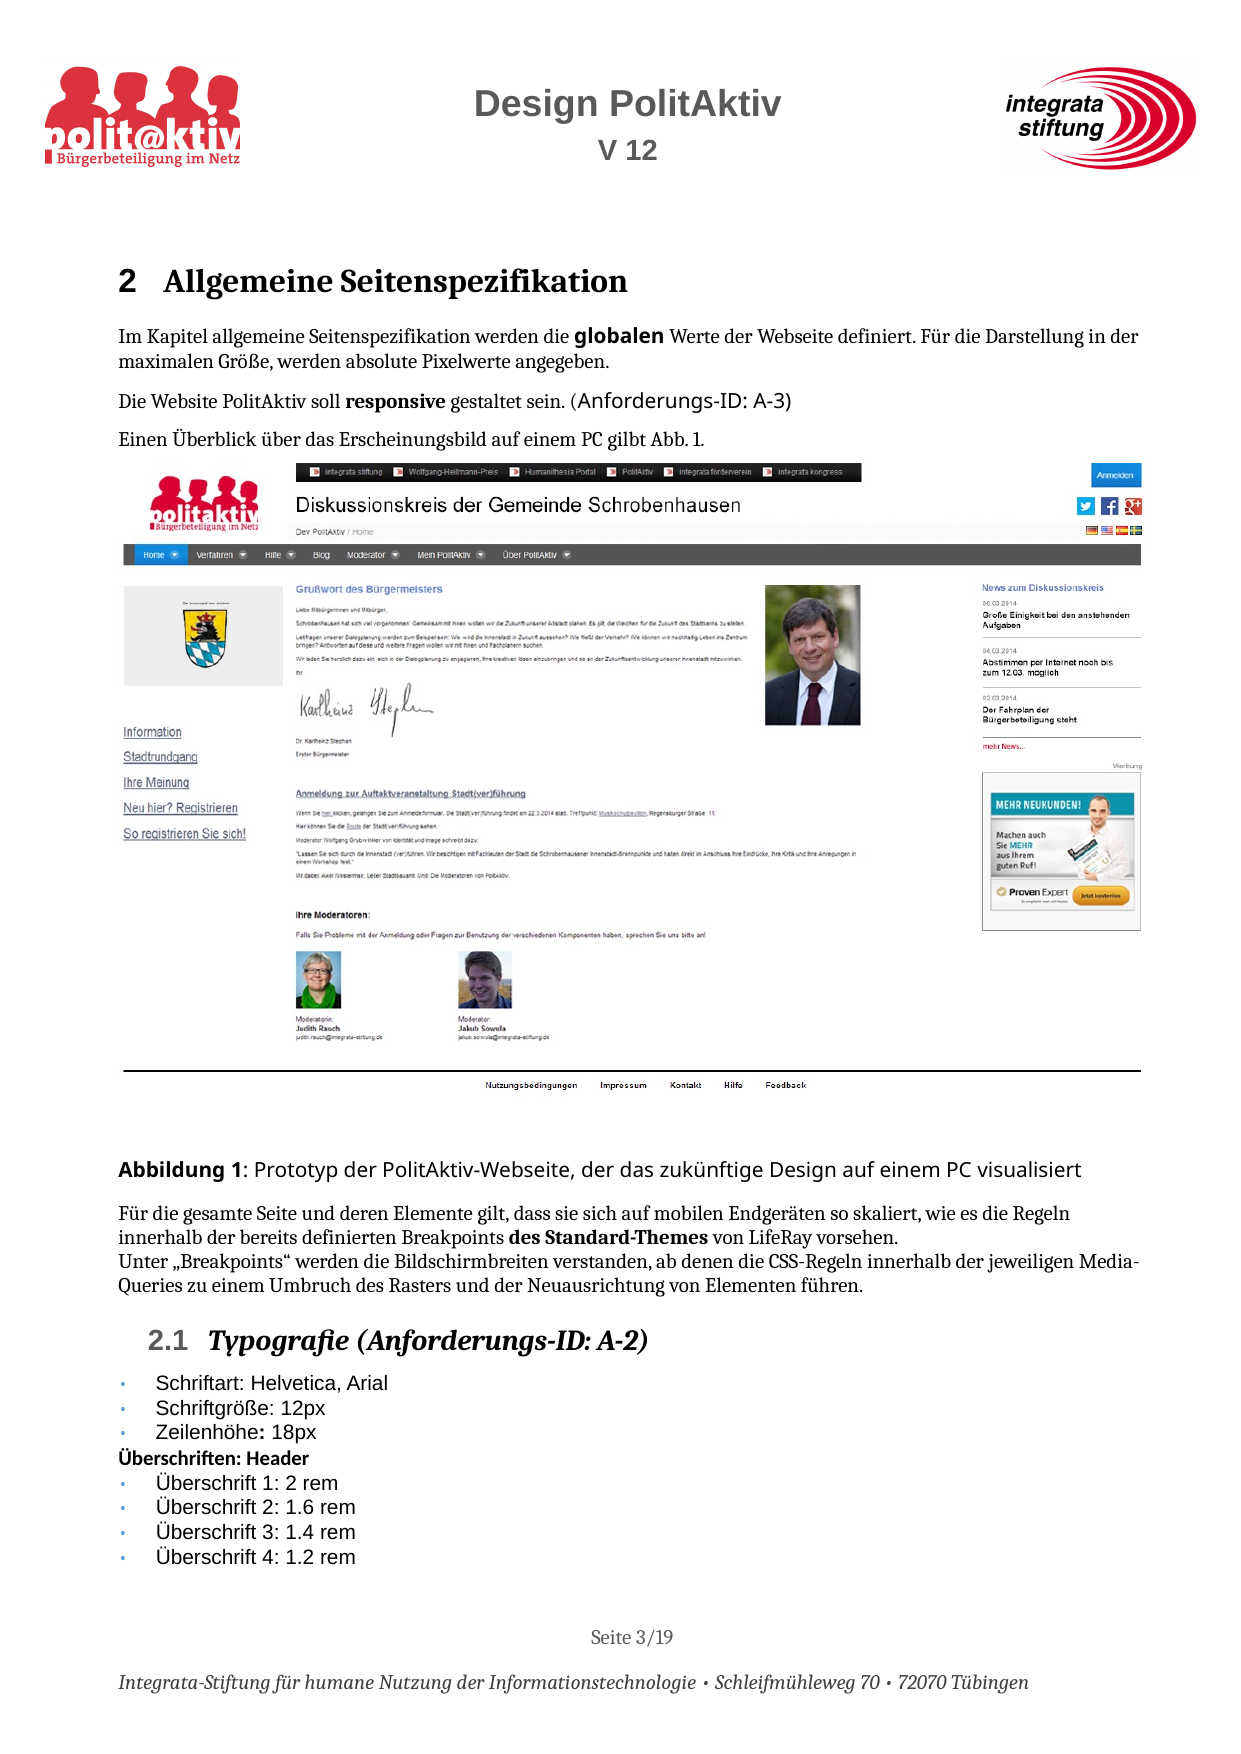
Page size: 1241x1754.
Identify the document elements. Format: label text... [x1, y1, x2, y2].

subtitle Typografie (Anforderungs-ID: A-2) [148, 1323, 1146, 1357]
text Im Kapitel allgemeine Seitenspezifikation werden die globalen Werte der Webseite definiert. Für die Darstellung in der maximalen Größe, werden absolute Pixelwerte angegeben. [118, 321, 1146, 374]
picture [45, 63, 240, 167]
picture [118, 463, 1146, 1098]
list Schriftart: Helvetica, Arial [118, 1371, 1146, 1395]
subtitle Allgemeine Seitenspezifikation [118, 261, 1146, 301]
list Schriftgröße: 12px [118, 1395, 1146, 1420]
text Die Website PolitAktiv soll responsive gestaltet sein. (Anforderungs-ID: A-3) [118, 386, 1146, 415]
text Abbildung 1: Prototyp der PolitAktiv-Webseite, der das zukünftige Design auf einem PC visualisiert [118, 1155, 1116, 1184]
list Überschrift 1: 2 rem [118, 1470, 1146, 1495]
list Überschrift 2: 1.6 rem [118, 1495, 1146, 1520]
text Überschriften: Header [118, 1445, 1146, 1470]
list Zeilenhöhe: 18px [118, 1420, 1146, 1445]
text Einen Überblick über das Erscheinungsbild auf einem PC gilbt Abb. 1. [118, 427, 1146, 451]
list Überschrift 3: 1.4 rem [118, 1520, 1146, 1545]
text Für die gesamte Seite und deren Elemente gilt, dass sie sich auf mobilen Endgeräten so skaliert, wie es die Regeln innerhalb der bereits definierten Breakpoints des Standard-Themes von LifeRay vorsehen. Unter „Breakpoints“ werden die Bildschirmbreiten verstanden, ab denen die CSS-Regeln innerhalb der jeweiligen Media-Queries zu einem Umbruch des Rasters und der Neuausrichtung von Elementen führen. [118, 1202, 1146, 1298]
list Überschrift 4: 1.2 rem [118, 1545, 1146, 1569]
picture [1004, 63, 1200, 173]
